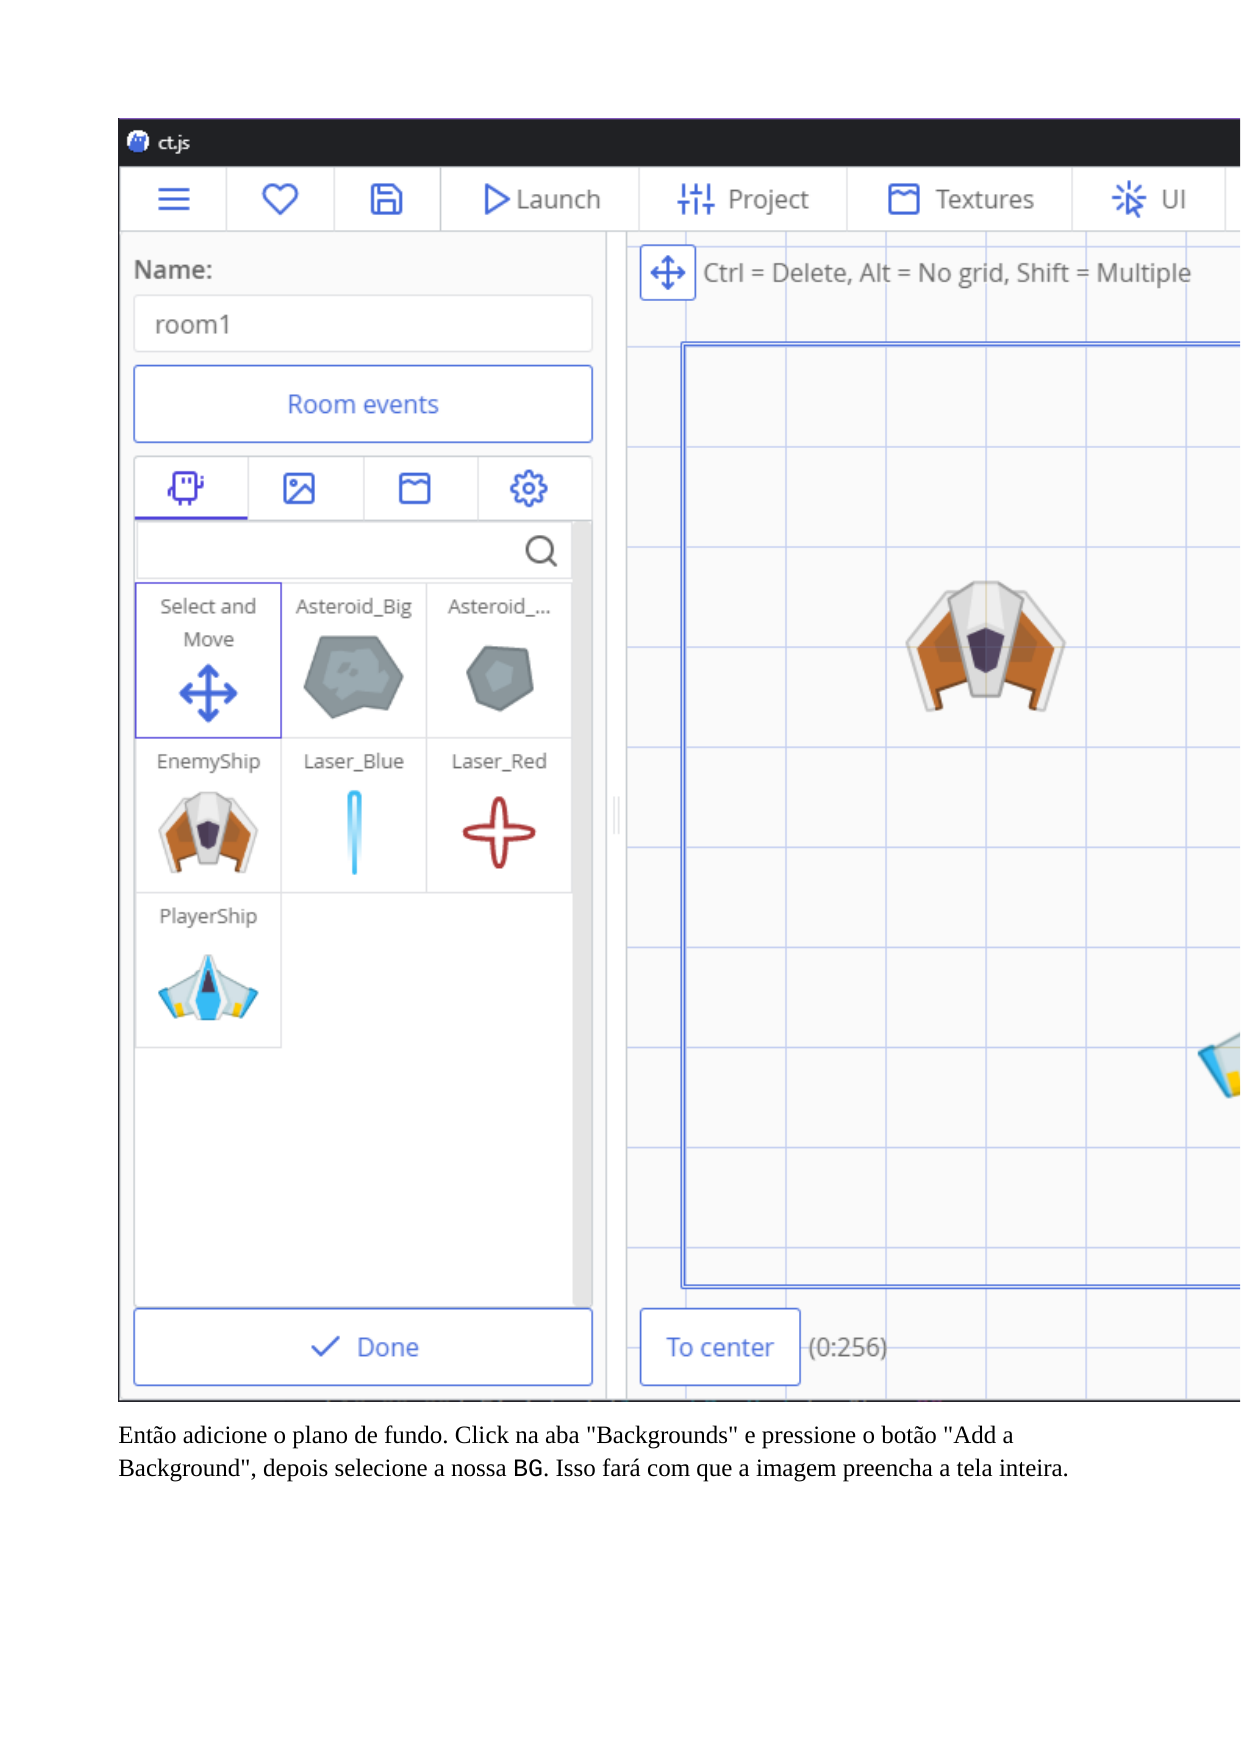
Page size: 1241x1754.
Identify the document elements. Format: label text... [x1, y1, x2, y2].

picture [118, 118, 1241, 1402]
text Então adicione o plano de fundo. Click na aba "Backgrounds" e pressione o botão "Add a Background", depois selecione a nossa BG. Isso fará com que a imagem preencha a tela inteira. [118, 1420, 1122, 1484]
